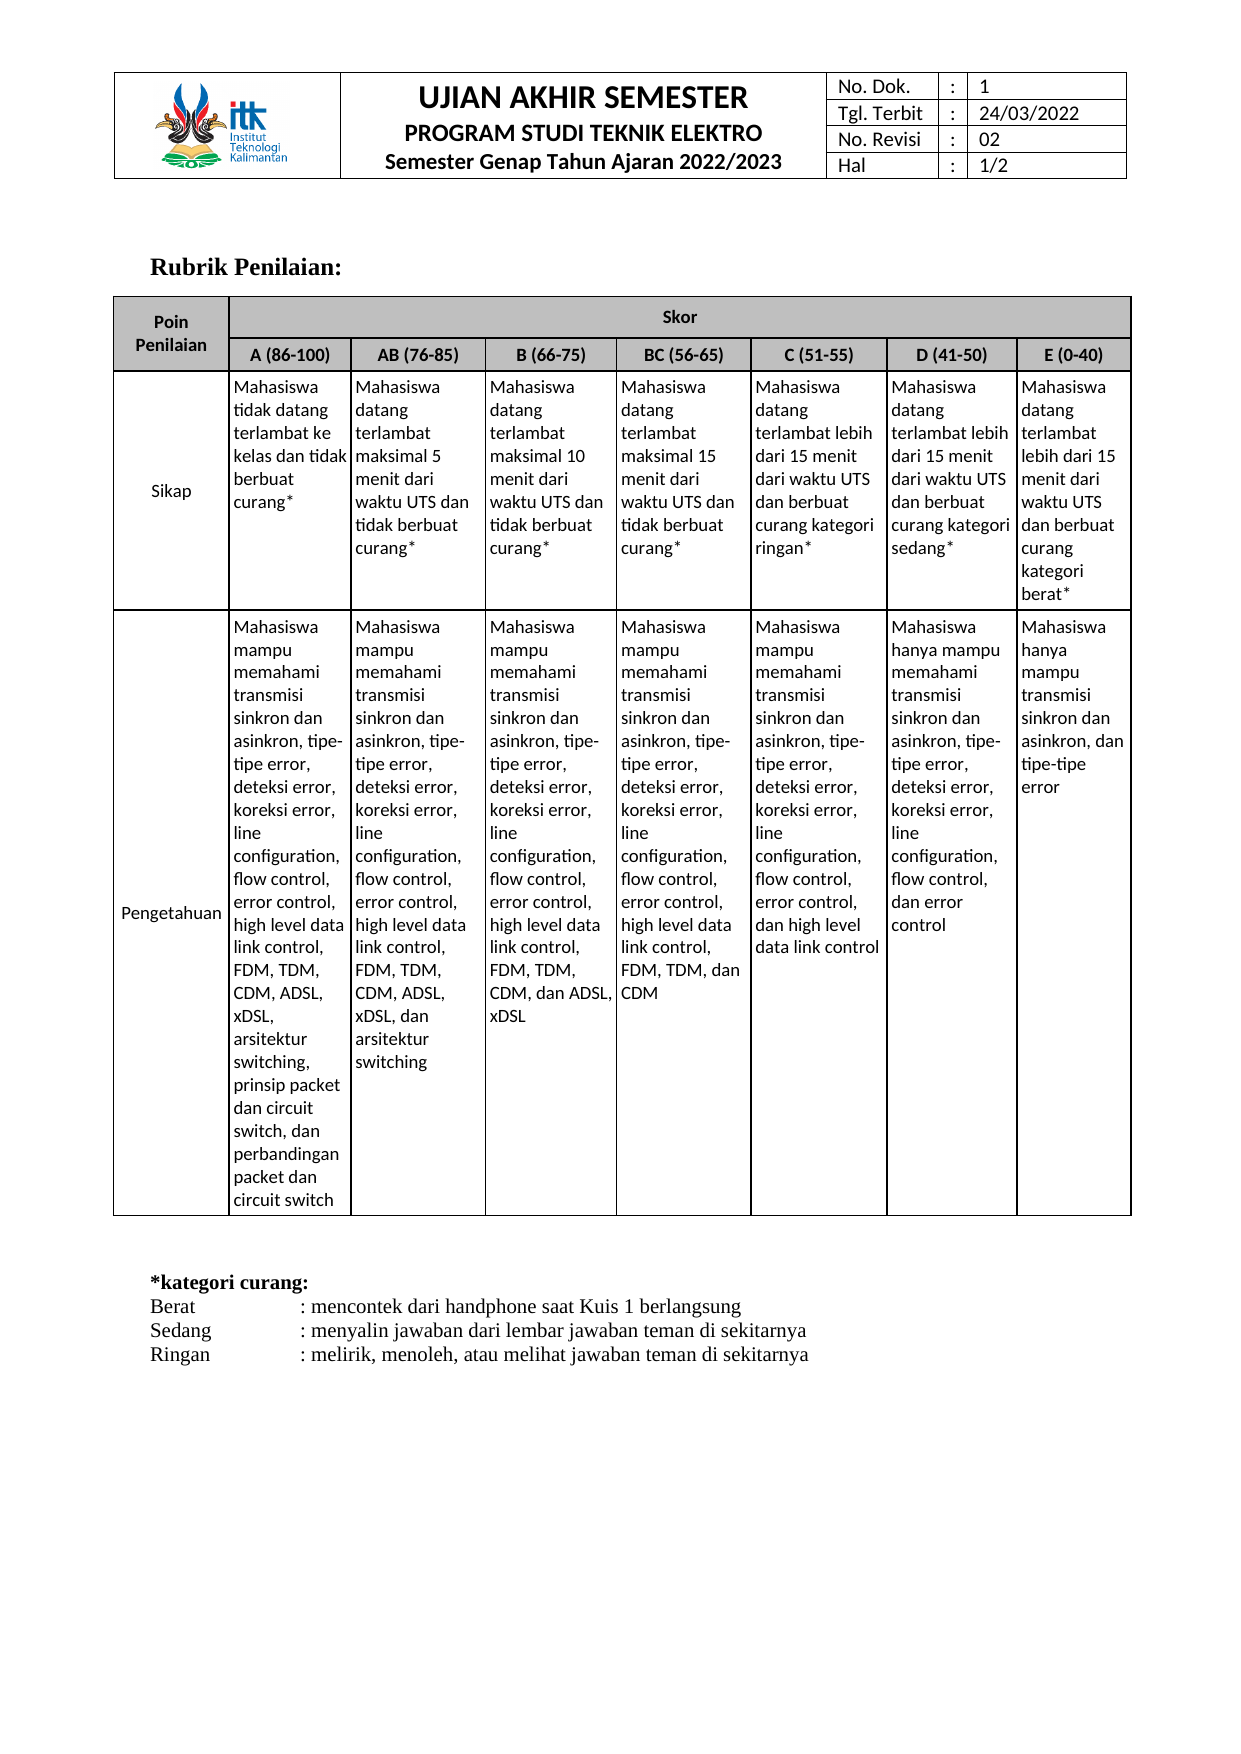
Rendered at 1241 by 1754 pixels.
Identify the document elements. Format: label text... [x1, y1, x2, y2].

table_cell Pengetahuan [114, 611, 228, 1215]
table_cell AB (76-85) [352, 339, 485, 370]
table_cell Mahasiswa mampu memahami transmisi sinkron dan asinkron, tipe-tipe error, deteksi error, koreksi error, line configuration, flow control, error control, dan high level data link control [752, 611, 886, 1215]
table_cell Mahasiswa hanya mampu transmisi sinkron dan asinkron, dan tipe-tipe error [1018, 611, 1130, 1215]
table_cell A (86-100) [230, 339, 350, 370]
text Rubrik Penilaian: [150, 252, 1090, 281]
text Ringan : melirik, menoleh, atau melihat jawaban teman di sekitarnya [150, 1342, 1090, 1366]
table_cell B (66-75) [486, 339, 616, 370]
text Sedang : menyalin jawaban dari lembar jawaban teman di sekitarnya [150, 1318, 1090, 1342]
table_cell Mahasiswa datang terlambat lebih dari 15 menit dari waktu UTS dan berbuat curang kategori sedang* [888, 372, 1016, 609]
table_cell Sikap [114, 372, 228, 609]
picture [152, 81, 290, 171]
table_header Poin Penilaian [114, 297, 228, 370]
table_cell Mahasiswa tidak datang terlambat ke kelas dan tidak berbuat curang* [230, 372, 350, 609]
table_header Skor [230, 297, 1130, 337]
table_cell D (41-50) [888, 339, 1016, 370]
table_cell Mahasiswa hanya mampu memahami transmisi sinkron dan asinkron, tipe-tipe error, deteksi error, koreksi error, line configuration, flow control, dan error control [888, 611, 1016, 1215]
table_cell Mahasiswa datang terlambat lebih dari 15 menit dari waktu UTS dan berbuat curang kategori berat* [1018, 372, 1130, 609]
table_cell Mahasiswa mampu memahami transmisi sinkron dan asinkron, tipe-tipe error, deteksi error, koreksi error, line configuration, flow control, error control, high level data link control, FDM, TDM, CDM, dan ADSL, xDSL [486, 611, 616, 1215]
table_cell Mahasiswa datang terlambat maksimal 15 menit dari waktu UTS dan tidak berbuat curang* [617, 372, 750, 609]
table_cell Mahasiswa mampu memahami transmisi sinkron dan asinkron, tipe-tipe error, deteksi error, koreksi error, line configuration, flow control, error control, high level data link control, FDM, TDM, dan CDM [617, 611, 750, 1215]
table_cell BC (56-65) [617, 339, 750, 370]
table_cell Mahasiswa datang terlambat maksimal 5 menit dari waktu UTS dan tidak berbuat curang* [352, 372, 485, 609]
text Berat : mencontek dari handphone saat Kuis 1 berlangsung [150, 1294, 1090, 1318]
table_cell Mahasiswa mampu memahami transmisi sinkron dan asinkron, tipe-tipe error, deteksi error, koreksi error, line configuration, flow control, error control, high level data link control, FDM, TDM, CDM, ADSL, xDSL, dan arsitektur switching [352, 611, 485, 1215]
table_cell Mahasiswa datang terlambat maksimal 10 menit dari waktu UTS dan tidak berbuat curang* [486, 372, 616, 609]
table_cell Mahasiswa datang terlambat lebih dari 15 menit dari waktu UTS dan berbuat curang kategori ringan* [752, 372, 886, 609]
table_cell E (0-40) [1018, 339, 1130, 370]
table_cell C (51-55) [752, 339, 886, 370]
text *kategori curang: [150, 1270, 1090, 1294]
table_cell Mahasiswa mampu memahami transmisi sinkron dan asinkron, tipe-tipe error, deteksi error, koreksi error, line configuration, flow control, error control, high level data link control, FDM, TDM, CDM, ADSL, xDSL, arsitektur switching, prinsip packet dan circuit switch, dan perbandingan packet dan circuit switch [230, 611, 350, 1215]
